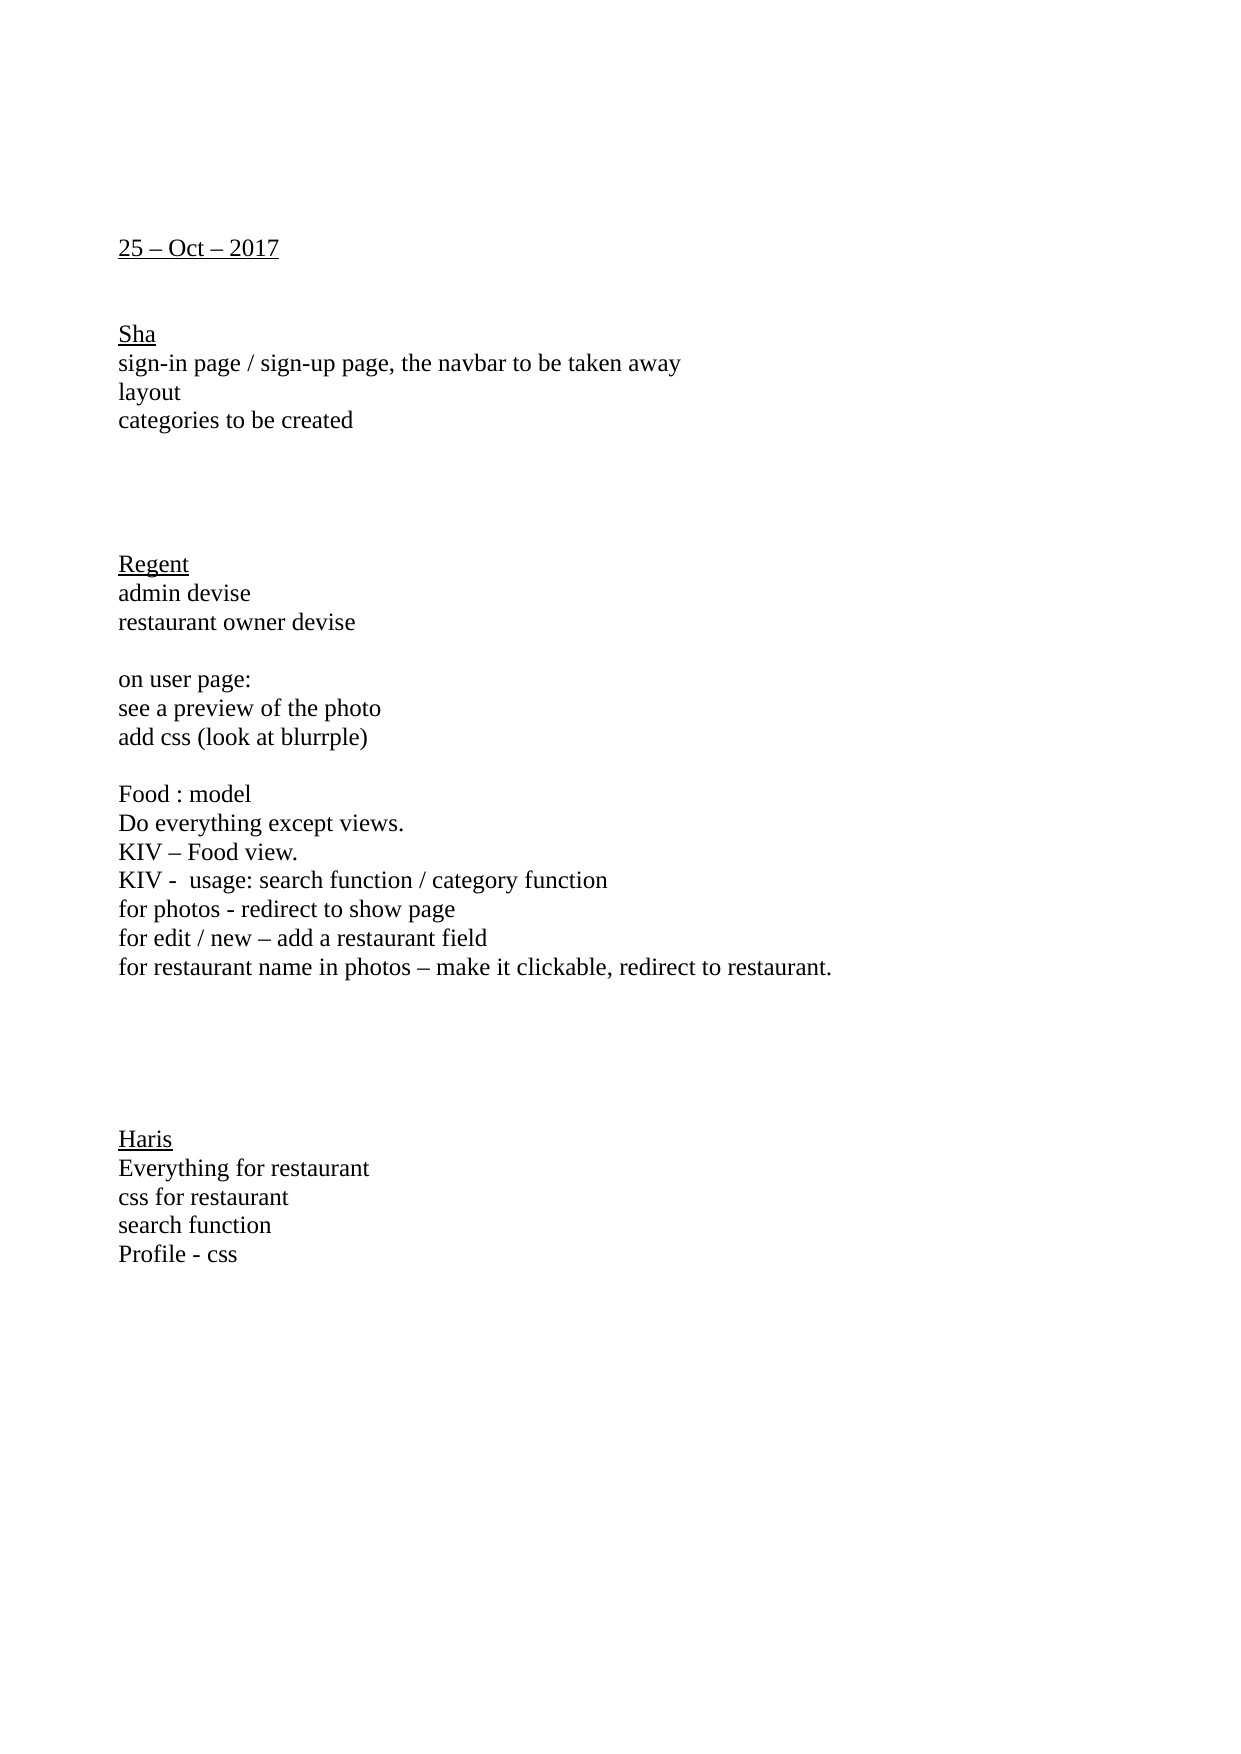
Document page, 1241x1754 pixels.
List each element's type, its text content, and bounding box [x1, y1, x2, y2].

text Everything for restaurant [118, 1153, 1122, 1182]
text Food : model [118, 779, 1122, 808]
text Do everything except views. [118, 808, 1122, 837]
text Haris [118, 1124, 1122, 1153]
text layout [118, 377, 1122, 406]
text on user page: [118, 664, 1122, 693]
text css for restaurant [118, 1182, 1122, 1211]
text Sha [118, 319, 1122, 348]
text restaurant owner devise [118, 607, 1122, 636]
text Profile - css [118, 1239, 1122, 1268]
text KIV - usage: search function / category function [118, 866, 1122, 894]
text search function [118, 1211, 1122, 1239]
text for edit / new – add a restaurant field [118, 923, 1122, 952]
text 25 – Oct – 2017 [118, 233, 1122, 262]
text KIV – Food view. [118, 837, 1122, 866]
text admin devise [118, 578, 1122, 607]
text sign-in page / sign-up page, the navbar to be taken away [118, 348, 1122, 377]
text add css (look at blurrple) [118, 722, 1122, 751]
text for photos - redirect to show page [118, 894, 1122, 923]
text categories to be created [118, 406, 1122, 434]
text Regent [118, 549, 1122, 578]
text for restaurant name in photos – make it clickable, redirect to restaurant. [118, 952, 1122, 981]
text see a preview of the photo [118, 693, 1122, 722]
